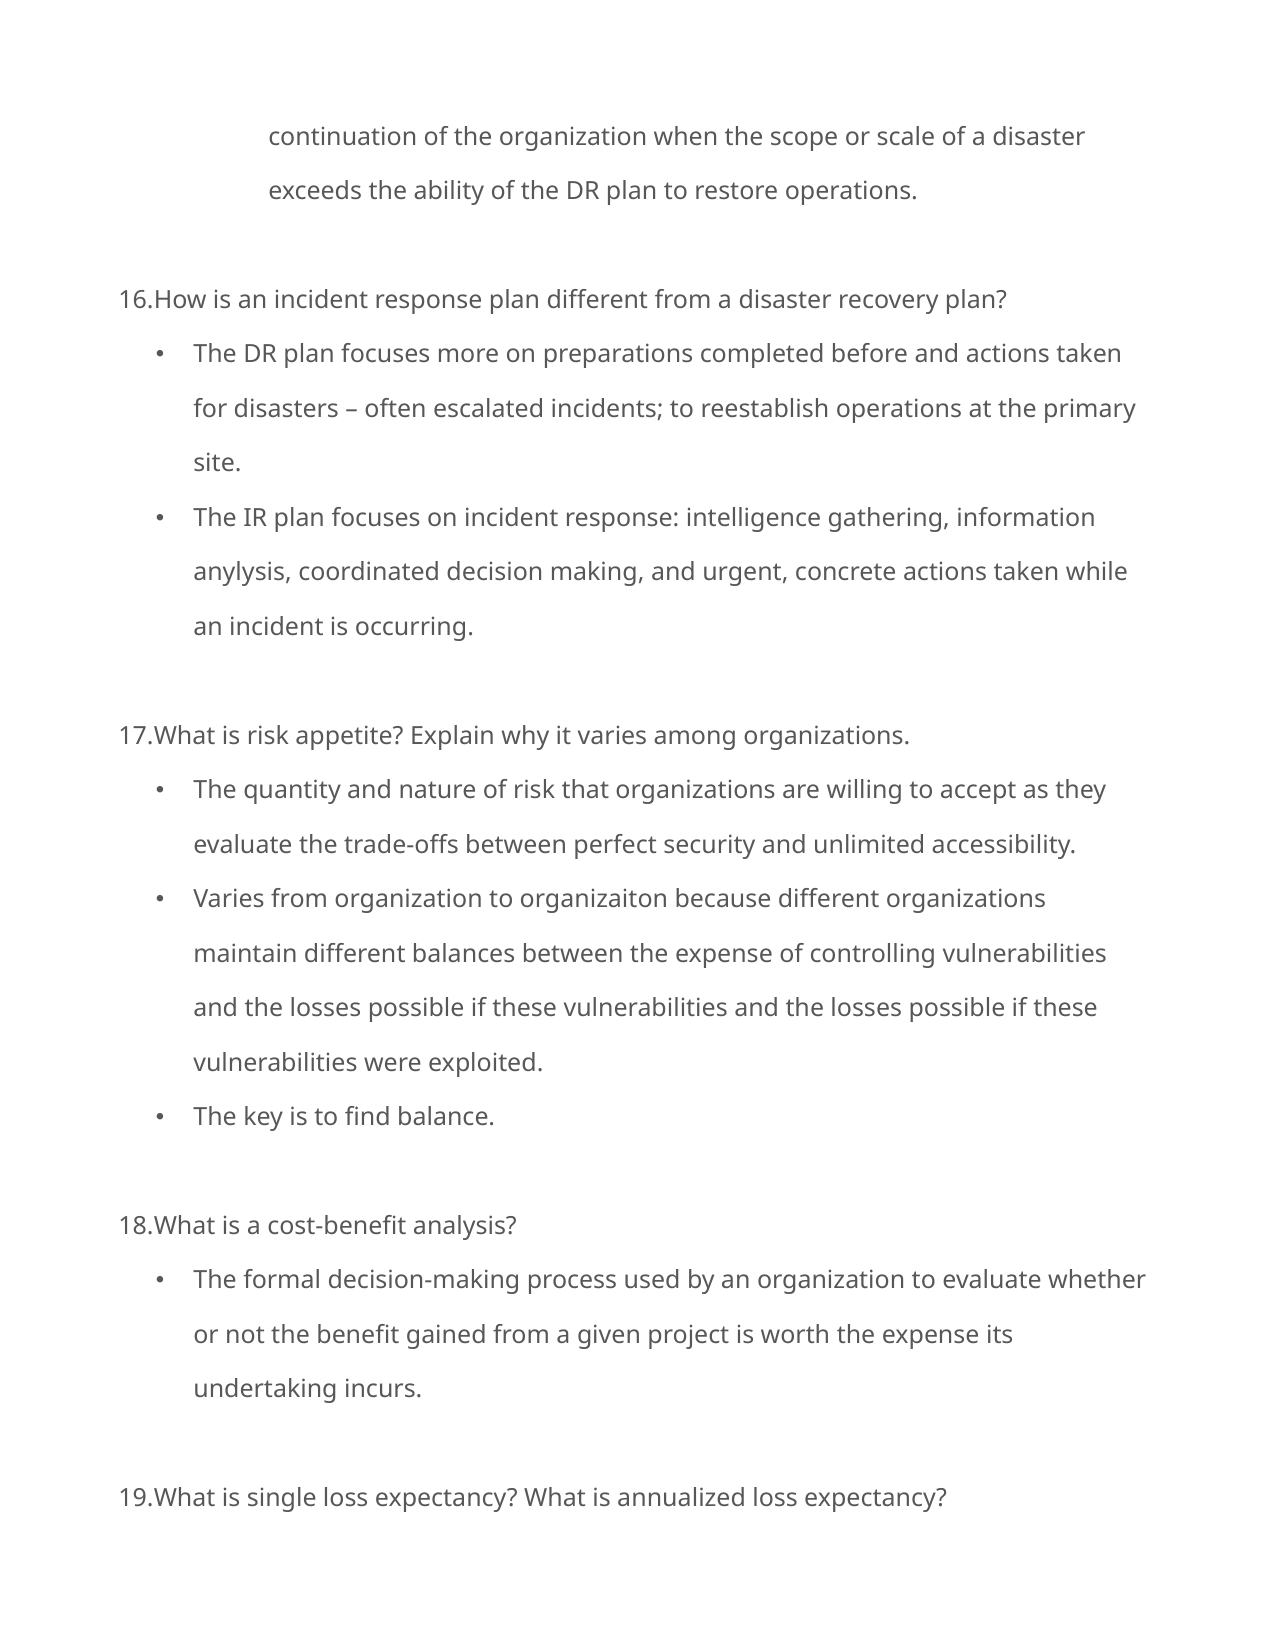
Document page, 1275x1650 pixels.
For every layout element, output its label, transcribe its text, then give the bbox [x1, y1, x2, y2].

list Varies from organization to organizaiton because different organizations maintain different balances between the expense of controlling vulnerabilities and the losses possible if these vulnerabilities and the losses possible if these vulnerabilities were exploited. [156, 881, 1157, 1078]
list The formal decision-making process used by an organization to evaluate whether or not the benefit gained from a given project is worth the expense its undertaking incurs. [156, 1262, 1157, 1405]
list The quantity and nature of risk that organizations are willing to accept as they evaluate the trade-offs between perfect security and unlimited accessibility. [156, 772, 1157, 860]
list What is risk appetite? Explain why it varies among organizations. [118, 717, 1157, 751]
list The IR plan focuses on incident response: intelligence gathering, information anylysis, coordinated decision making, and urgent, concrete actions taken while an incident is occurring. [156, 499, 1157, 642]
list The DR plan focuses more on preparations completed before and actions taken for disasters – often escalated incidents; to reestablish operations at the primary site. [156, 336, 1157, 479]
list What is a cost-benefit analysis? [118, 1208, 1157, 1242]
list How is an incident response plan different from a disaster recovery plan? [118, 282, 1157, 316]
list The key is to find balance. [156, 1099, 1157, 1133]
list What is single loss expectancy? What is annualized loss expectancy? [118, 1480, 1157, 1514]
list continuation of the organization when the scope or scale of a disaster exceeds the ability of the DR plan to restore operations. [231, 118, 1157, 207]
